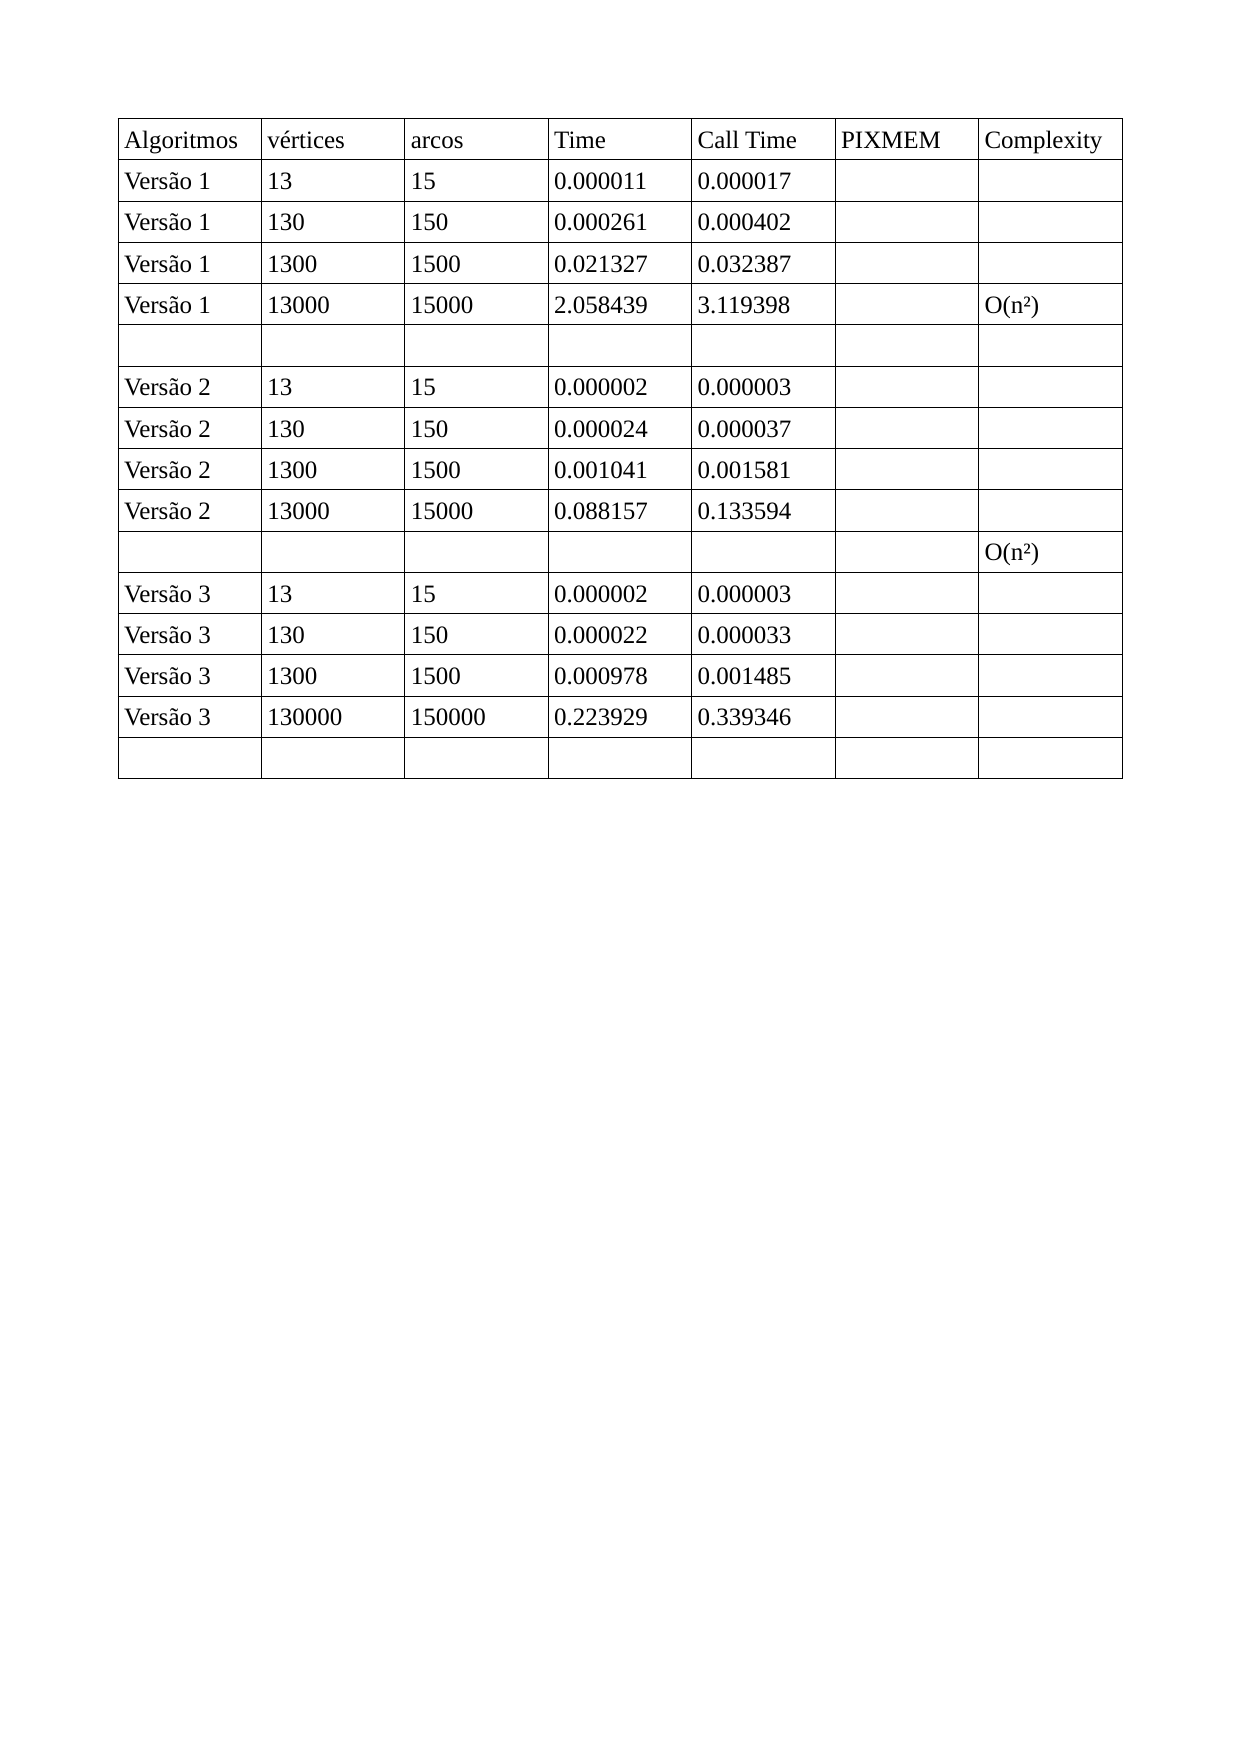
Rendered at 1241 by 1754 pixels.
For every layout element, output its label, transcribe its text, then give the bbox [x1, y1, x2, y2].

table_cell [405, 325, 548, 366]
table_header Complexity [979, 119, 1122, 159]
table_cell [692, 738, 835, 778]
table_cell [979, 202, 1122, 242]
table_cell 0.133594 [692, 490, 835, 531]
table_cell 0.000261 [549, 202, 691, 242]
table_cell [979, 697, 1122, 737]
table_cell [979, 738, 1122, 778]
table_cell [262, 738, 404, 778]
table_cell 1300 [262, 243, 404, 283]
table_header arcos [405, 119, 548, 159]
table_cell 130000 [262, 697, 404, 737]
table_cell 0.032387 [692, 243, 835, 283]
table_cell 0.001485 [692, 655, 835, 696]
table_cell [836, 202, 978, 242]
table_cell 0.000978 [549, 655, 691, 696]
table_cell 1500 [405, 243, 548, 283]
table_cell [979, 243, 1122, 283]
table_cell 13000 [262, 490, 404, 531]
table_cell 0.000002 [549, 367, 691, 407]
table_header PIXMEM [836, 119, 978, 159]
table_cell [549, 738, 691, 778]
table_header Time [549, 119, 691, 159]
table_cell [836, 243, 978, 283]
table_cell 1300 [262, 449, 404, 489]
table_cell 0.000003 [692, 367, 835, 407]
table_cell [262, 325, 404, 366]
table_cell [836, 490, 978, 531]
table_cell [979, 490, 1122, 531]
table_cell 0.000002 [549, 573, 691, 613]
table_cell 0.000037 [692, 408, 835, 448]
table_cell [692, 325, 835, 366]
table_cell 0.223929 [549, 697, 691, 737]
table_cell 0.021327 [549, 243, 691, 283]
table_cell 0.000022 [549, 614, 691, 654]
table_cell 15000 [405, 284, 548, 324]
table_cell [836, 408, 978, 448]
table_cell 150000 [405, 697, 548, 737]
table_cell 0.000402 [692, 202, 835, 242]
table_header Call Time [692, 119, 835, 159]
table_cell 3.119398 [692, 284, 835, 324]
table_cell [836, 160, 978, 201]
table_cell 1300 [262, 655, 404, 696]
table_cell [979, 655, 1122, 696]
table_cell [692, 532, 835, 572]
table_cell Versão 1 [119, 202, 261, 242]
table_cell 150 [405, 202, 548, 242]
table_cell [836, 738, 978, 778]
table_cell [119, 738, 261, 778]
table_cell Versão 2 [119, 408, 261, 448]
table_cell [979, 408, 1122, 448]
table_cell [549, 325, 691, 366]
table_cell [836, 614, 978, 654]
table_cell [979, 160, 1122, 201]
table_cell 150 [405, 614, 548, 654]
table_cell O(n²) [979, 284, 1122, 324]
table_cell 13 [262, 160, 404, 201]
table_cell 15 [405, 573, 548, 613]
table_cell 0.088157 [549, 490, 691, 531]
table_header vértices [262, 119, 404, 159]
table_cell Versão 2 [119, 449, 261, 489]
table_cell [836, 573, 978, 613]
table_cell [979, 367, 1122, 407]
table_cell [836, 284, 978, 324]
table_cell 0.000024 [549, 408, 691, 448]
table_cell [262, 532, 404, 572]
table_cell 150 [405, 408, 548, 448]
table_cell 15 [405, 367, 548, 407]
table_cell [836, 697, 978, 737]
table_cell 13 [262, 367, 404, 407]
table_cell [405, 738, 548, 778]
table_cell [549, 532, 691, 572]
table_cell 2.058439 [549, 284, 691, 324]
table_cell [836, 449, 978, 489]
table_cell [836, 367, 978, 407]
table_cell Versão 3 [119, 655, 261, 696]
table_cell 130 [262, 614, 404, 654]
table_cell 130 [262, 202, 404, 242]
table_cell 13 [262, 573, 404, 613]
table_cell [836, 532, 978, 572]
table_cell [836, 655, 978, 696]
table_cell 0.000011 [549, 160, 691, 201]
table_cell 1500 [405, 449, 548, 489]
table_cell [979, 614, 1122, 654]
table_cell 15 [405, 160, 548, 201]
table_cell 13000 [262, 284, 404, 324]
table_cell [119, 325, 261, 366]
table_cell 0.000017 [692, 160, 835, 201]
table_cell [979, 573, 1122, 613]
table_cell Versão 1 [119, 284, 261, 324]
table_cell [836, 325, 978, 366]
table_cell 0.339346 [692, 697, 835, 737]
table_cell 15000 [405, 490, 548, 531]
table_cell 0.001581 [692, 449, 835, 489]
table_cell Versão 2 [119, 490, 261, 531]
table_cell Versão 3 [119, 614, 261, 654]
table_cell Versão 1 [119, 160, 261, 201]
table_cell 0.000003 [692, 573, 835, 613]
table_cell Versão 2 [119, 367, 261, 407]
table_header Algoritmos [119, 119, 261, 159]
table_cell 0.000033 [692, 614, 835, 654]
table_cell 0.001041 [549, 449, 691, 489]
table_cell Versão 1 [119, 243, 261, 283]
table_cell 130 [262, 408, 404, 448]
table_cell Versão 3 [119, 573, 261, 613]
table_cell [119, 532, 261, 572]
table_cell [405, 532, 548, 572]
table_cell Versão 3 [119, 697, 261, 737]
table_cell [979, 325, 1122, 366]
table_cell [979, 449, 1122, 489]
table_cell O(n²) [979, 532, 1122, 572]
table_cell 1500 [405, 655, 548, 696]
